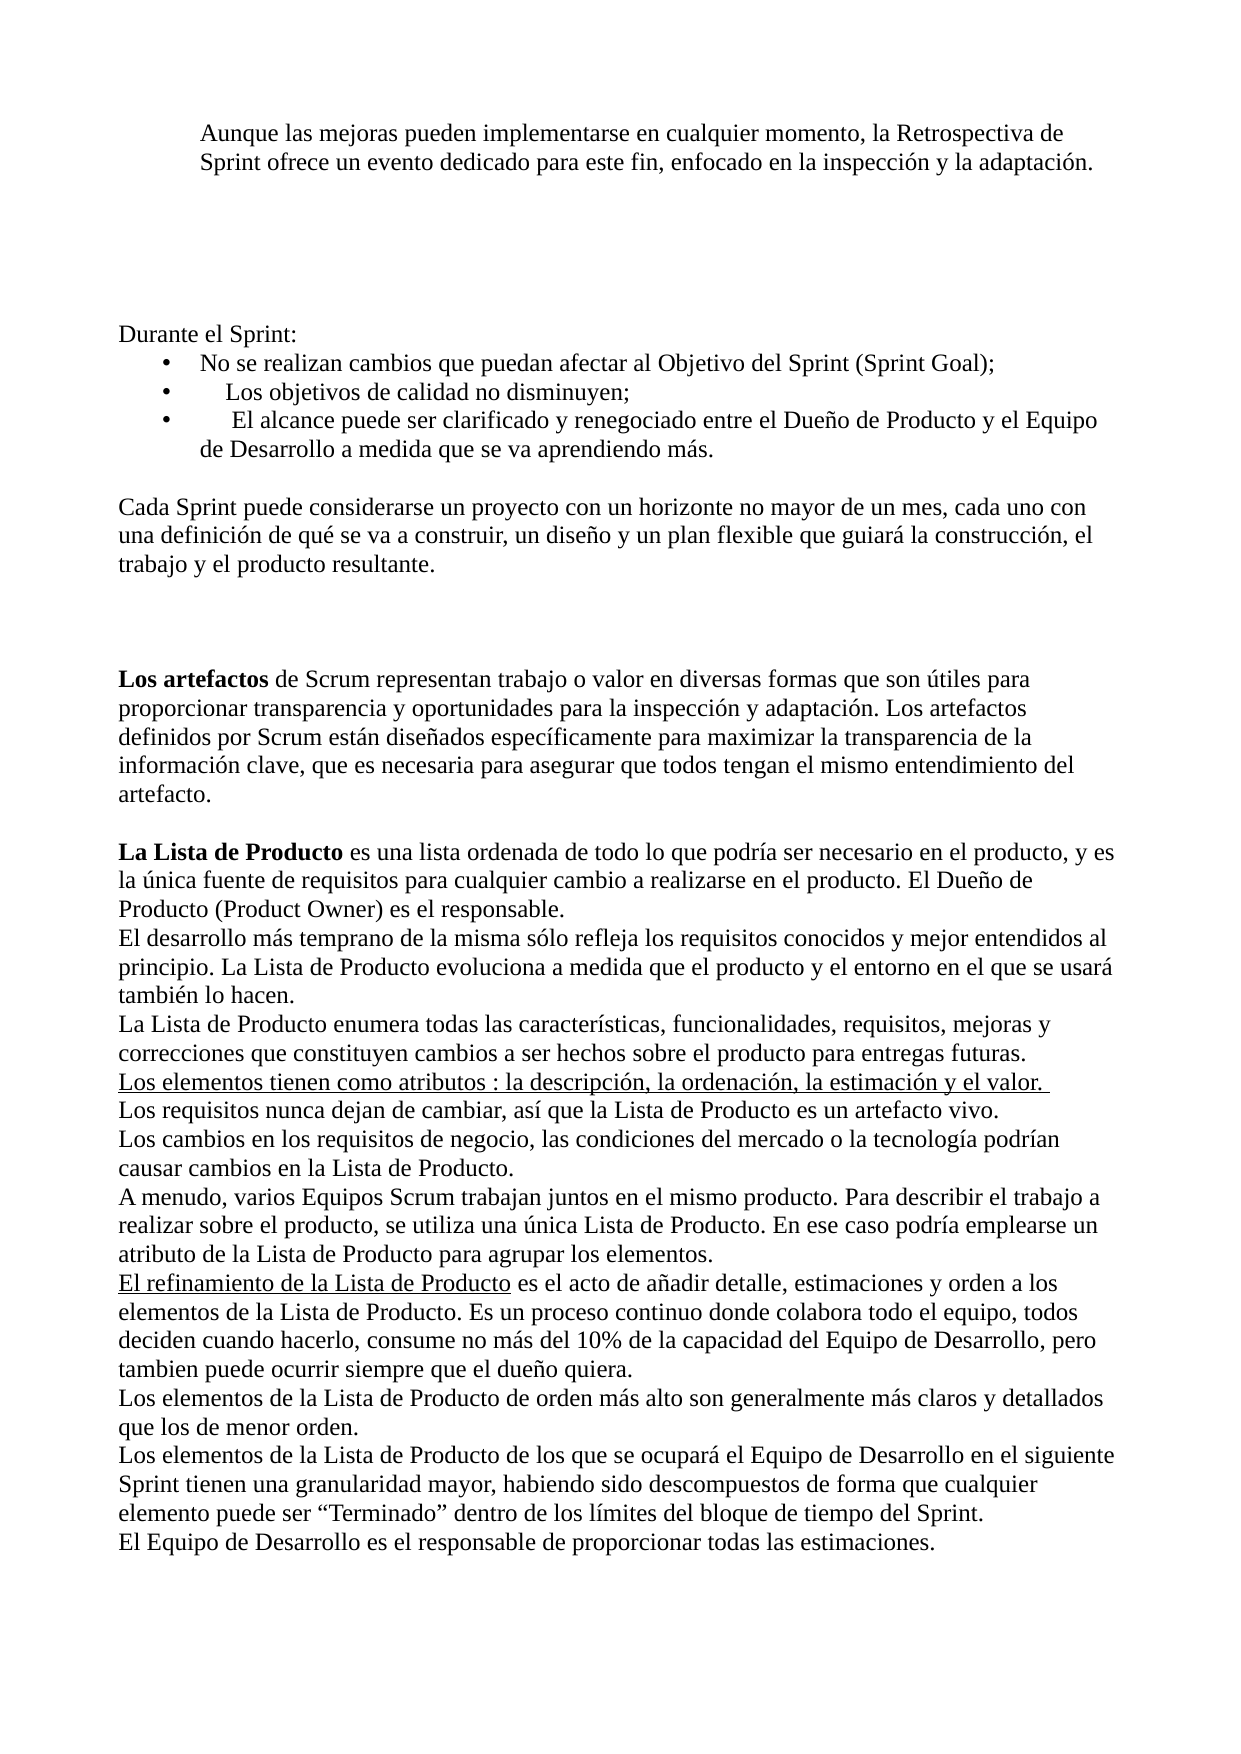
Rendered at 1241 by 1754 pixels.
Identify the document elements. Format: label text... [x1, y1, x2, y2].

list  Los objetivos de calidad no disminuyen; [162, 377, 1122, 406]
text Los elementos de la Lista de Producto de orden más alto son generalmente más claros y detallados que los de menor orden. [118, 1383, 1122, 1441]
list  El alcance puede ser clarificado y renegociado entre el Dueño de Producto y el Equipo de Desarrollo a medida que se va aprendiendo más. [162, 406, 1122, 463]
list Aunque las mejoras pueden implementarse en cualquier momento, la Retrospectiva de Sprint ofrece un evento dedicado para este fin, enfocado en la inspección y la adaptación. [162, 118, 1122, 176]
text La Lista de Producto es una lista ordenada de todo lo que podría ser necesario en el producto, y es la única fuente de requisitos para cualquier cambio a realizarse en el producto. El Dueño de Producto (Product Owner) es el responsable. [118, 837, 1122, 923]
text Los elementos de la Lista de Producto de los que se ocupará el Equipo de Desarrollo en el siguiente Sprint tienen una granularidad mayor, habiendo sido descompuestos de forma que cualquier elemento puede ser “Terminado” dentro de los límites del bloque de tiempo del Sprint. [118, 1441, 1122, 1527]
text Los cambios en los requisitos de negocio, las condiciones del mercado o la tecnología podrían causar cambios en la Lista de Producto. [118, 1124, 1122, 1182]
text Los requisitos nunca dejan de cambiar, así que la Lista de Producto es un artefacto vivo. [118, 1096, 1122, 1124]
text El Equipo de Desarrollo es el responsable de proporcionar todas las estimaciones. [118, 1527, 1122, 1556]
text El refinamiento de la Lista de Producto es el acto de añadir detalle, estimaciones y orden a los elementos de la Lista de Producto. Es un proceso continuo donde colabora todo el equipo, todos deciden cuando hacerlo, consume no más del 10% de la capacidad del Equipo de Desarrollo, pero tambien puede ocurrir siempre que el dueño quiera. [118, 1268, 1122, 1383]
text El desarrollo más temprano de la misma sólo refleja los requisitos conocidos y mejor entendidos al principio. La Lista de Producto evoluciona a medida que el producto y el entorno en el que se usará también lo hacen. [118, 923, 1122, 1009]
text A menudo, varios Equipos Scrum trabajan juntos en el mismo producto. Para describir el trabajo a realizar sobre el producto, se utiliza una única Lista de Producto. En ese caso podría emplearse un atributo de la Lista de Producto para agrupar los elementos. [118, 1182, 1122, 1268]
text La Lista de Producto enumera todas las características, funcionalidades, requisitos, mejoras y correcciones que constituyen cambios a ser hechos sobre el producto para entregas futuras. [118, 1009, 1122, 1067]
text Durante el Sprint:  [118, 319, 1122, 348]
text Los elementos tienen como atributos : la descripción, la ordenación, la estimación y el valor. [118, 1067, 1122, 1096]
text Los artefactos de Scrum representan trabajo o valor en diversas formas que son útiles para proporcionar transparencia y oportunidades para la inspección y adaptación. Los artefactos definidos por Scrum están diseñados específicamente para maximizar la transparencia de la información clave, que es necesaria para asegurar que todos tengan el mismo entendimiento del artefacto. [118, 664, 1122, 808]
list No se realizan cambios que puedan afectar al Objetivo del Sprint (Sprint Goal); [162, 348, 1122, 377]
text Cada Sprint puede considerarse un proyecto con un horizonte no mayor de un mes, cada uno con una definición de qué se va a construir, un diseño y un plan flexible que guiará la construcción, el trabajo y el producto resultante. [118, 492, 1122, 578]
